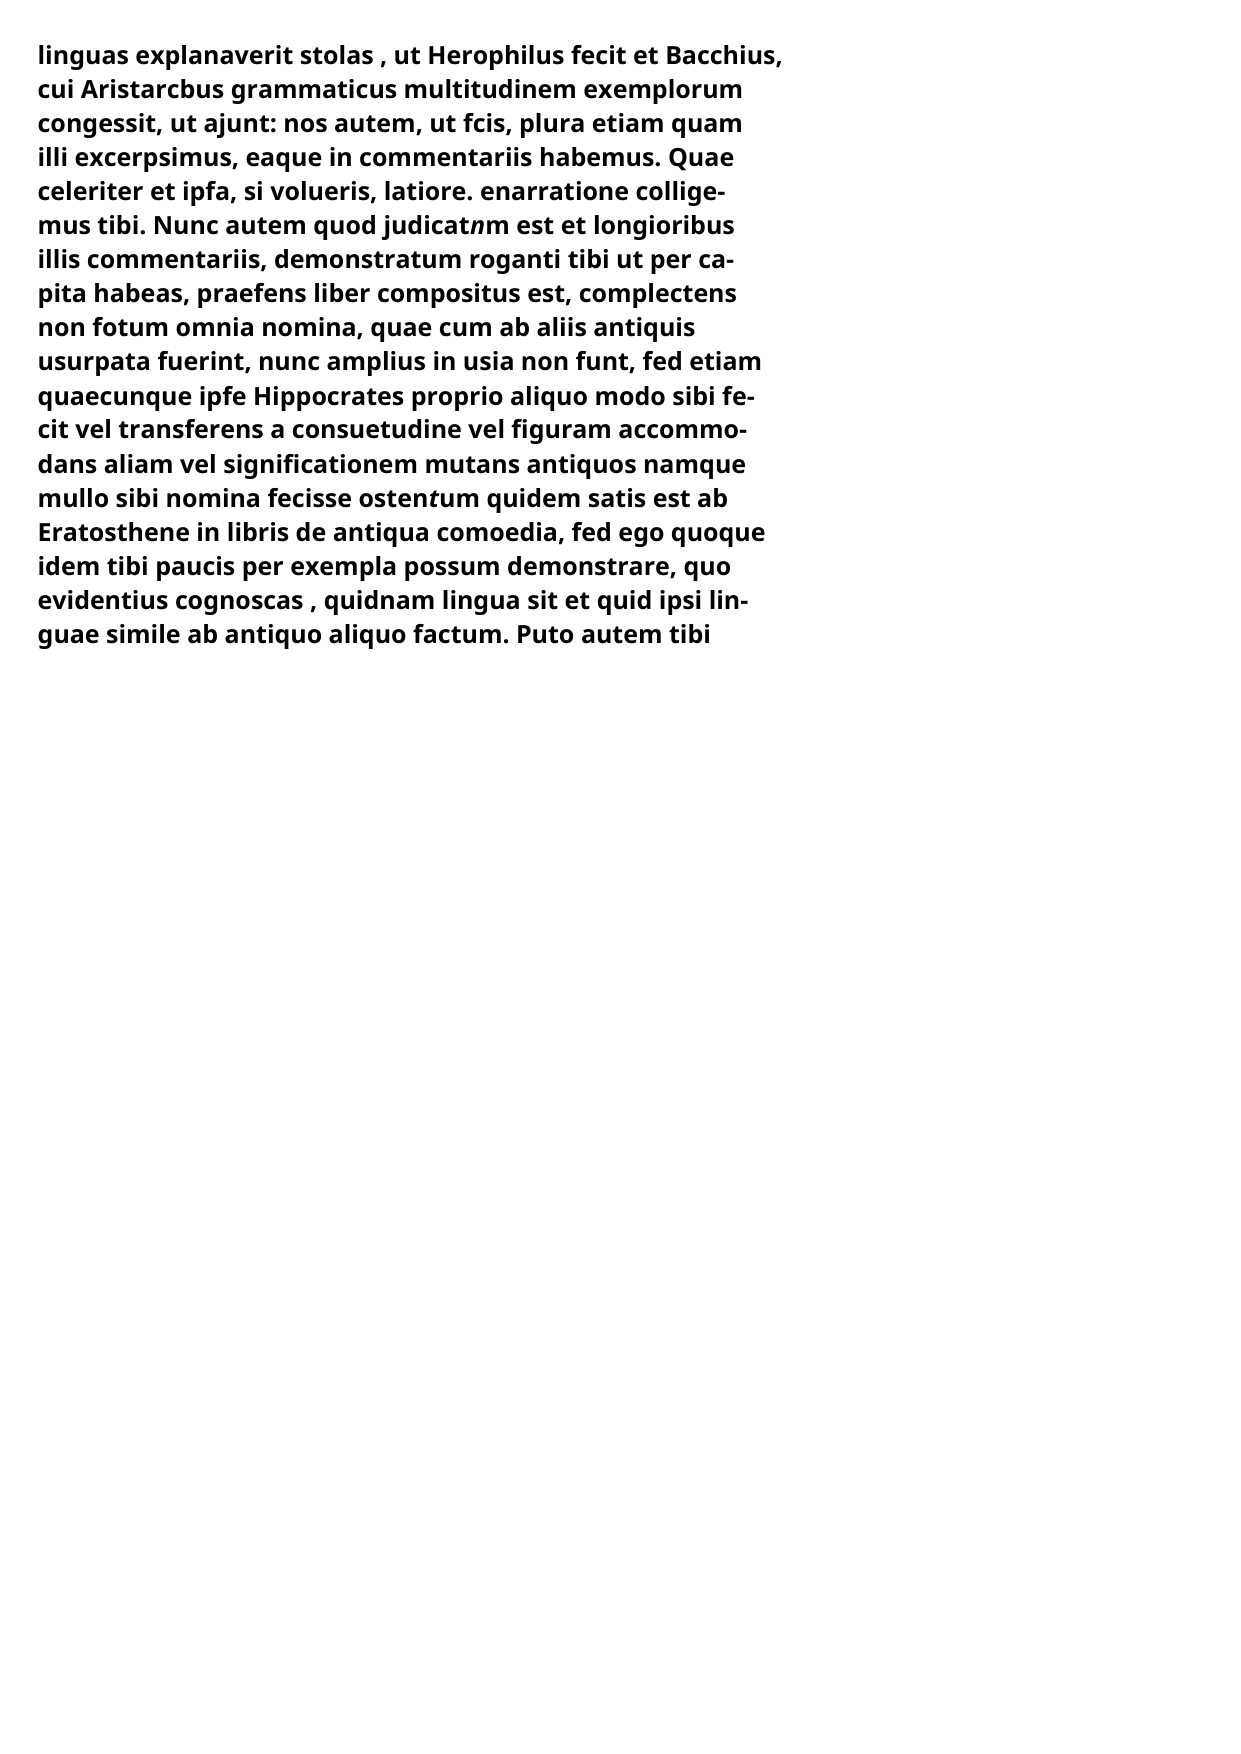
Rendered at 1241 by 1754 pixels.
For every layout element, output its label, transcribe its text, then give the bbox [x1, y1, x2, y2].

text linguas explanaverit stolas , ut Herophilus fecit et Bacchius, cui Aristarcbus grammaticus multitudinem exemplorum congessit, ut ajunt: nos autem, ut fcis, plura etiam quam illi excerpsimus, eaque in commentariis habemus. Quae celeriter et ipfa, si volueris, latiore. enarratione collige- mus tibi. Nunc autem quod judicatnm est et longioribus illis commentariis, demonstratum roganti tibi ut per ca- pita habeas, praefens liber compositus est, complectens non fotum omnia nomina, quae cum ab aliis antiquis usurpata fuerint, nunc amplius in usia non funt, fed etiam quaecunque ipfe Hippocrates proprio aliquo modo sibi fe- cit vel transferens a consuetudine vel figuram accommo- dans aliam vel significationem mutans antiquos namque mullo sibi nomina fecisse ostentum quidem satis est ab Eratosthene in libris de antiqua comoedia, fed ego quoque idem tibi paucis per exempla possum demonstrare, quo evidentius cognoscas , quidnam lingua sit et quid ipsi lin- guae simile ab antiquo aliquo factum. Puto autem tibi [37, 37, 1203, 651]
